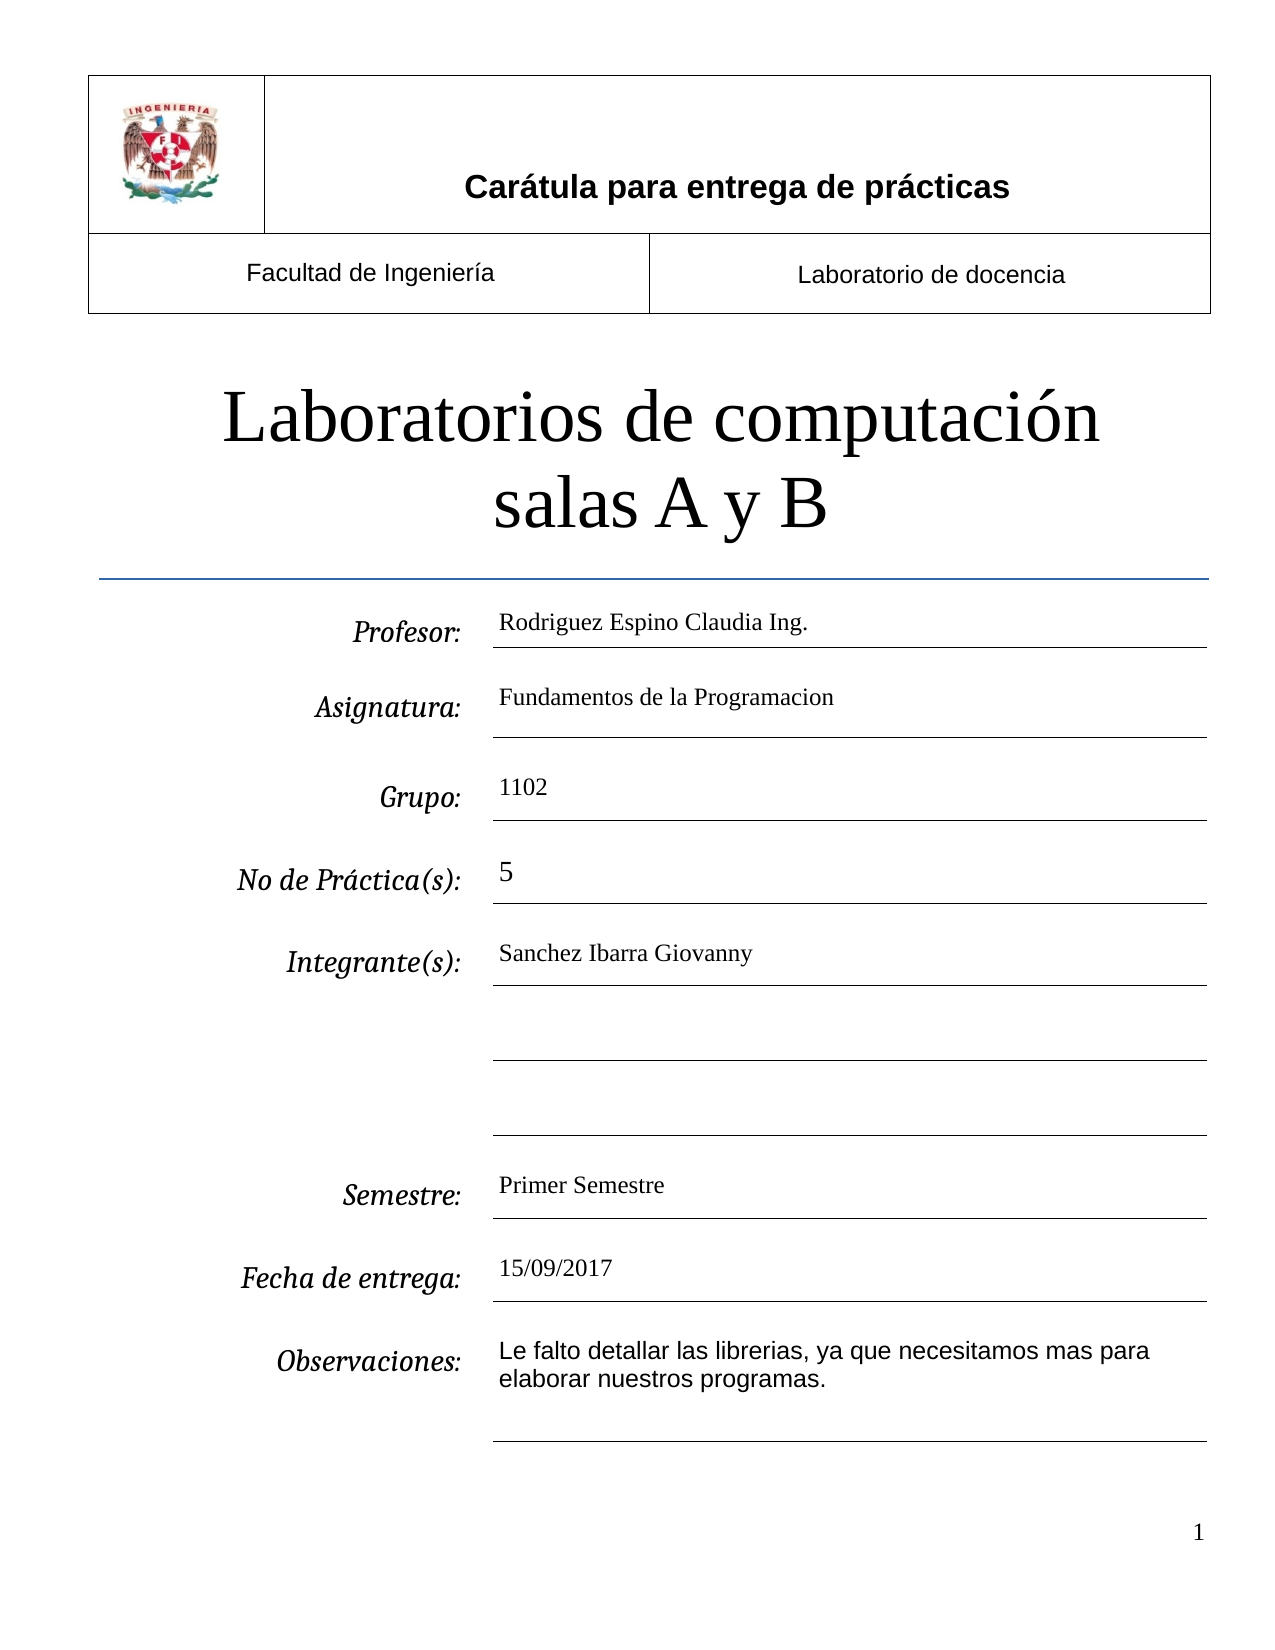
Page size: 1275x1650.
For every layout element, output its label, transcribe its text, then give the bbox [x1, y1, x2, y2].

text Laboratorios de computación [118, 371, 1205, 457]
table_cell [493, 986, 1207, 1060]
table_cell Grupo: [118, 737, 493, 819]
table_cell No de Práctica(s): [118, 820, 493, 903]
table_cell Integrante(s): [118, 903, 493, 985]
table_cell Sanchez Ibarra Giovanny [493, 904, 1207, 985]
text salas A y B [118, 457, 1205, 543]
table_header [493, 572, 1207, 578]
table_cell [118, 985, 493, 1060]
table_cell Facultad de Ingeniería [89, 234, 649, 312]
table_cell Asignatura: [118, 647, 493, 737]
table_cell 1102 [493, 738, 1207, 819]
table_cell Le falto detallar las librerias, ya que necesitamos mas para elaborar nuestros programas. [493, 1302, 1207, 1441]
table_cell [493, 1061, 1207, 1135]
table_header Profesor: [118, 580, 493, 647]
table_header [118, 572, 493, 578]
table_header Rodriguez Espino Claudia Ing. [493, 580, 1207, 647]
table_cell Fecha de entrega: [118, 1218, 493, 1301]
table_cell [118, 1060, 493, 1135]
table_cell 5 [493, 821, 1207, 903]
table_cell Observaciones: [118, 1301, 493, 1441]
table_cell Semestre: [118, 1135, 493, 1218]
table_header Carátula para entrega de prácticas [265, 76, 1210, 233]
table_cell Laboratorio de docencia [650, 234, 1210, 312]
table_cell 15/09/2017 [493, 1219, 1207, 1301]
table_header [89, 76, 264, 233]
table_cell Fundamentos de la Programacion [493, 648, 1207, 737]
table_cell Primer Semestre [493, 1136, 1207, 1218]
